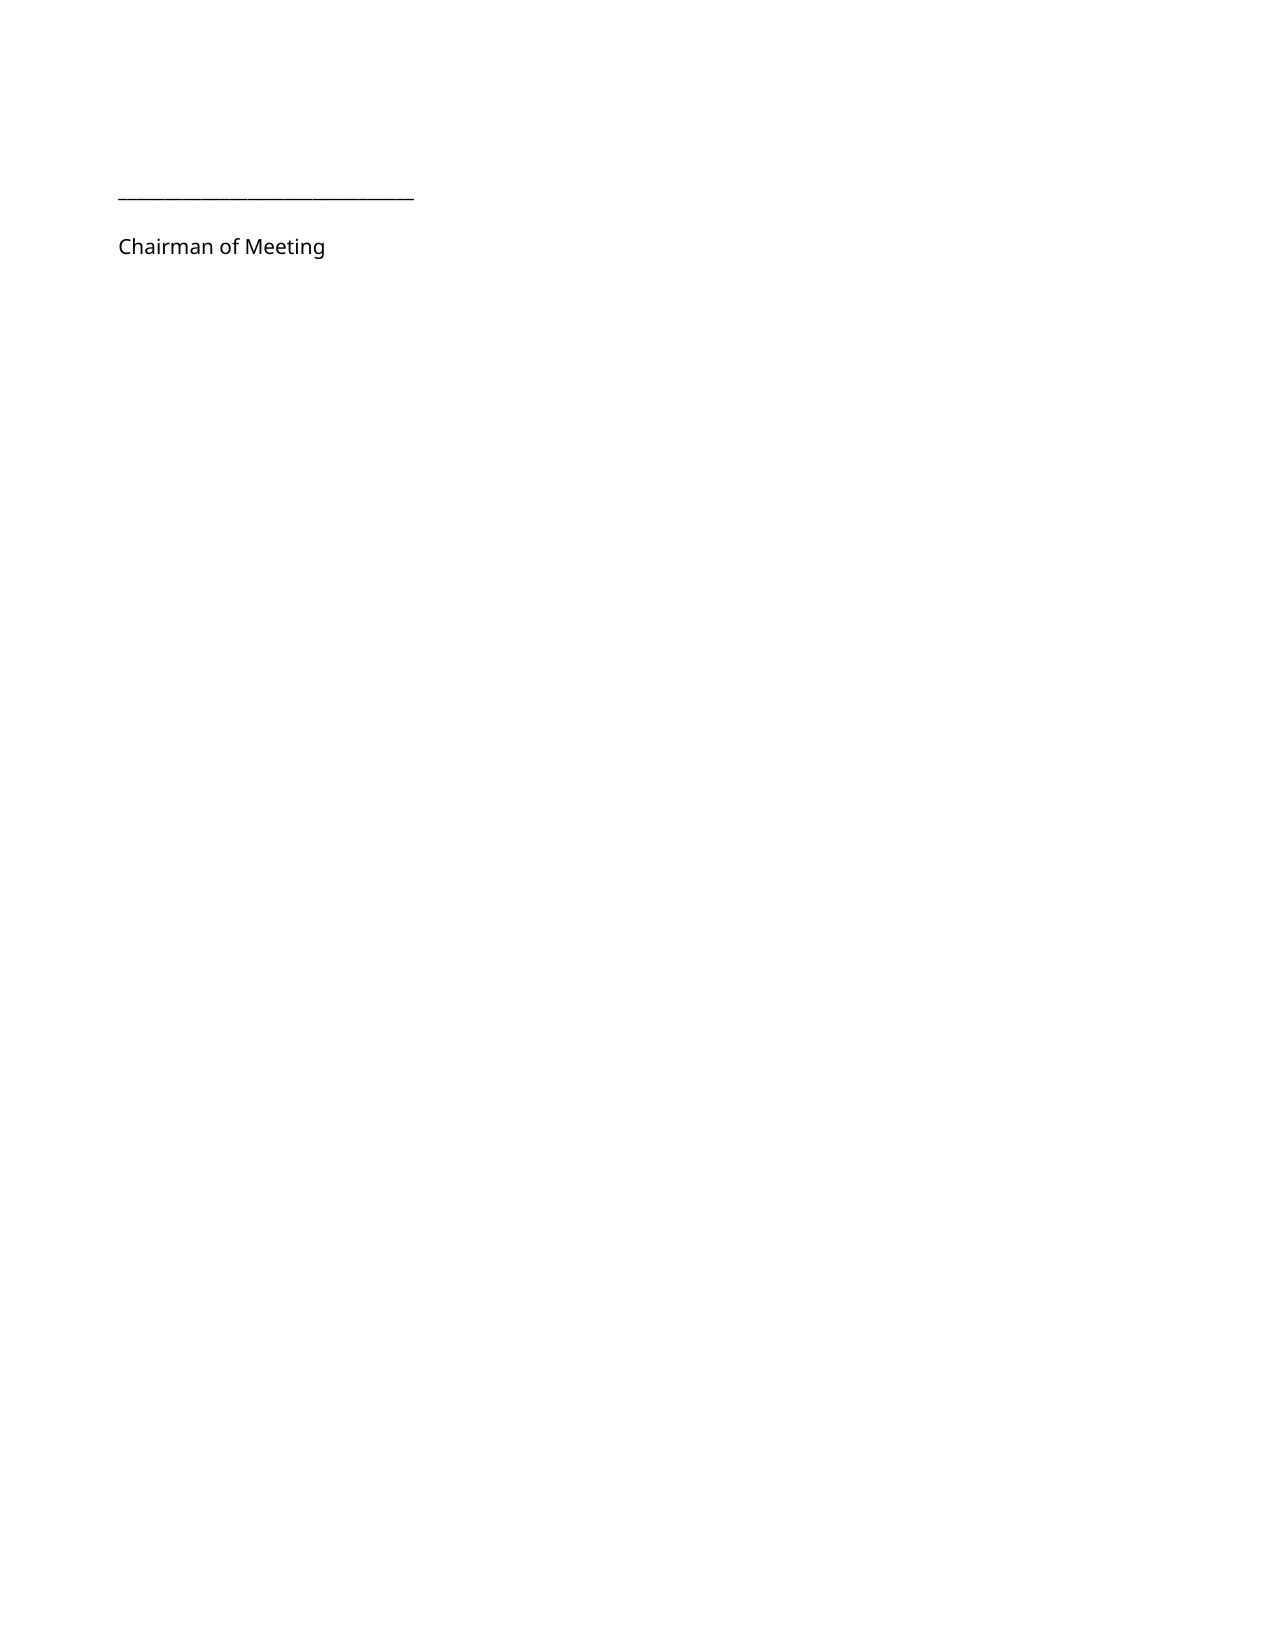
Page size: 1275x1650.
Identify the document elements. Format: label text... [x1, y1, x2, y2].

text Chairman of Meeting [118, 232, 1157, 260]
text <get_chairman(o.id)> [118, 203, 1157, 232]
text ________________________________ [118, 175, 1157, 203]
